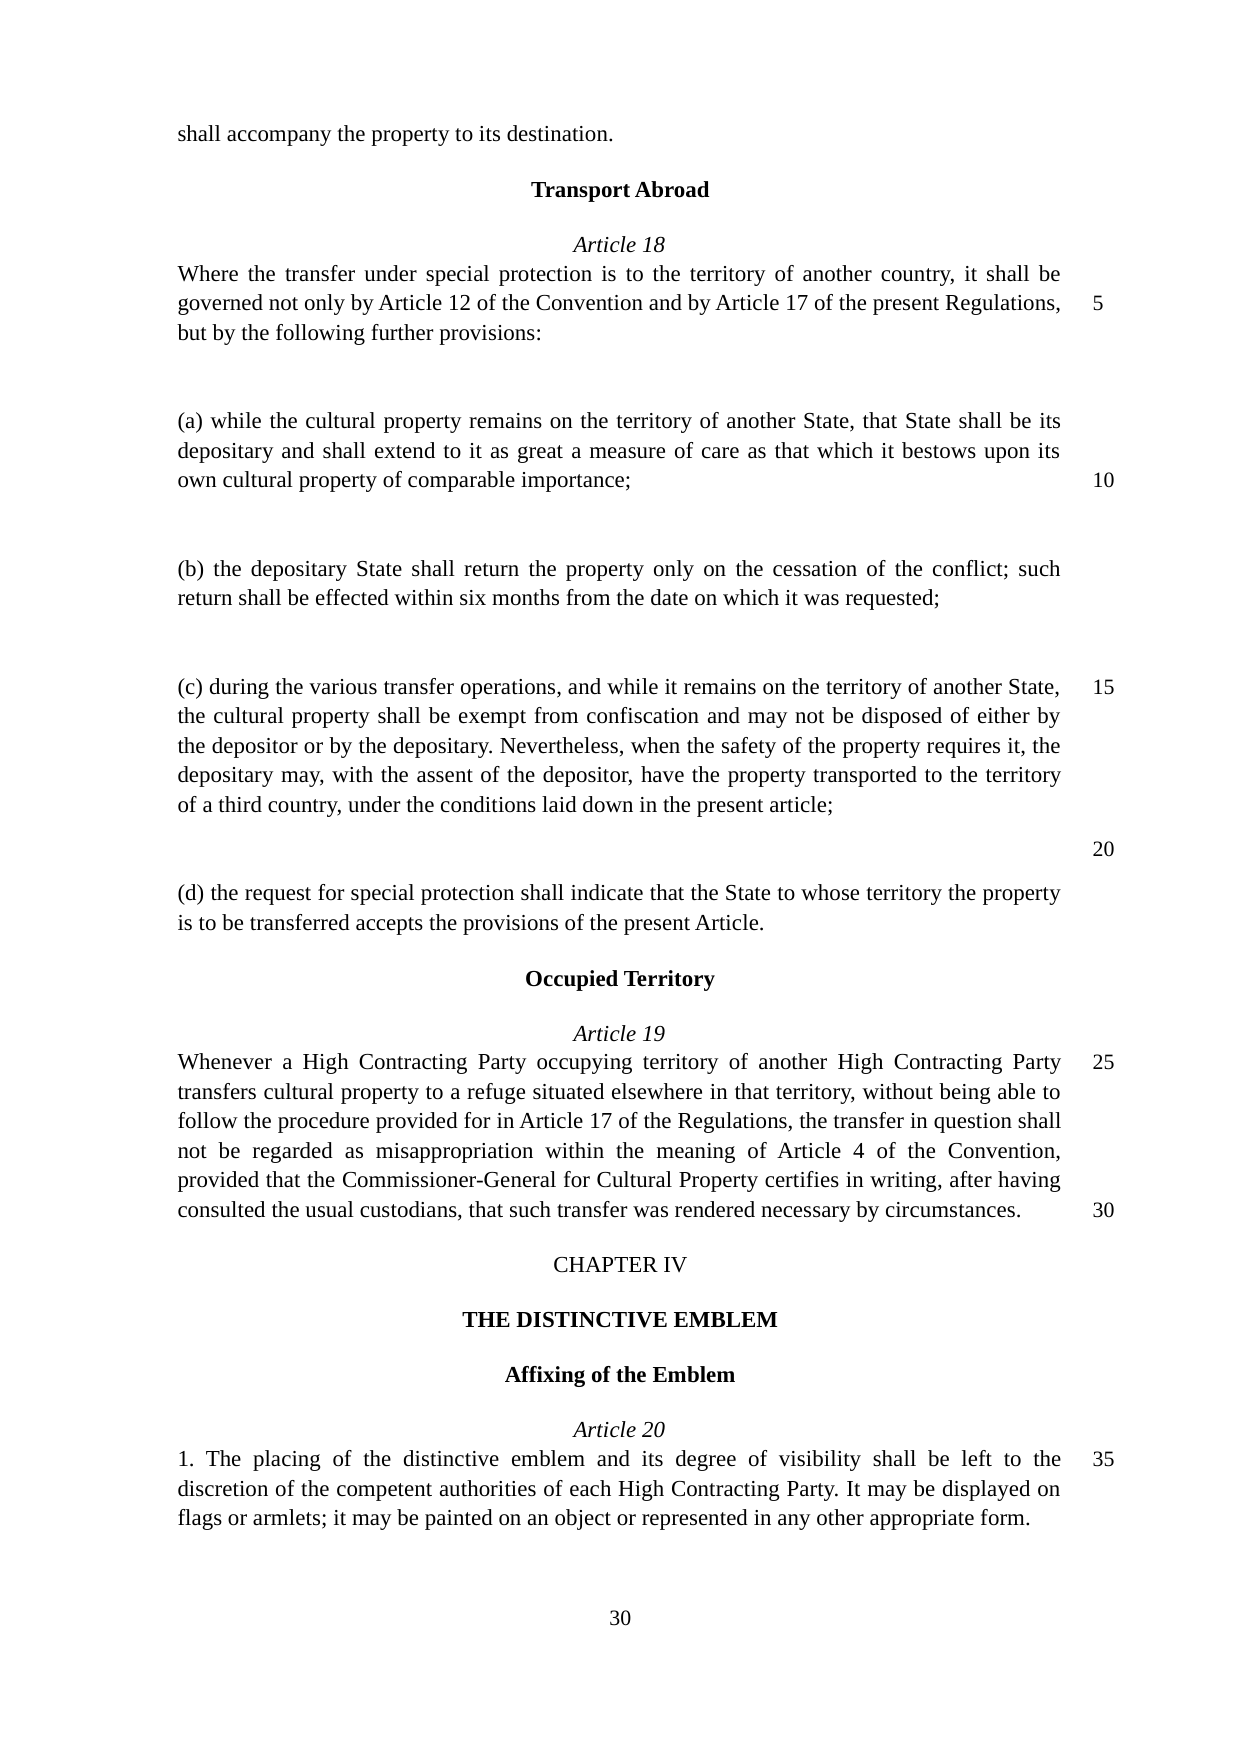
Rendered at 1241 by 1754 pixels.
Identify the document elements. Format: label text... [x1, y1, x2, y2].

title THE DISTINCTIVE EMBLEM [177, 1307, 1063, 1333]
text Article 19 [177, 1021, 1063, 1046]
text (d) the request for special protection shall indicate that the State to whose territory the property is to be transferred accepts the provisions of the present Article. [177, 877, 1063, 936]
text shall accompany the property to its destination. [177, 118, 1063, 148]
text (b) the depositary State shall return the property only on the cessation of the conflict; such return shall be effected within six months from the date on which it was requested; [177, 553, 1063, 612]
text Article 18 [177, 232, 1063, 258]
text Where the transfer under special protection is to the territory of another country, it shall be governed not only by Article 12 of the Convention and by Article 17 of the present Regulations, but by the following further provisions: [177, 258, 1063, 346]
text (a) while the cultural property remains on the territory of another State, that State shall be its depositary and shall extend to it as great a measure of care as that which it bestows upon its own cultural property of comparable importance; [177, 405, 1063, 493]
title Occupied Territory [177, 966, 1063, 991]
text Article 20 [177, 1417, 1063, 1443]
title Transport Abroad [177, 177, 1063, 203]
title Affixing of the Emblem [177, 1362, 1063, 1388]
text (c) during the various transfer operations, and while it remains on the territory of another State, the cultural property shall be exempt from confiscation and may not be disposed of either by the depositor or by the depositary. Nevertheless, when the safety of the property requires it, the depositary may, with the assent of the depositor, have the property transported to the territory of a third country, under the conditions laid down in the present article; [177, 671, 1063, 818]
text Whenever a High Contracting Party occupying territory of another High Contracting Party transfers cultural property to a refuge situated elsewhere in that territory, without being able to follow the procedure provided for in Article 17 of the Regulations, the transfer in question shall not be regarded as misappropriation within the meaning of Article 4 of the Convention, provided that the Commissioner-General for Cultural Property certifies in writing, after having consulted the usual custodians, that such transfer was rendered necessary by circumstances. [177, 1046, 1063, 1223]
text CHAPTER IV [177, 1252, 1063, 1278]
text 1. The placing of the distinctive emblem and its degree of visibility shall be left to the discretion of the competent authorities of each High Contracting Party. It may be displayed on flags or armlets; it may be painted on an object or represented in any other appropriate form. [177, 1443, 1063, 1531]
